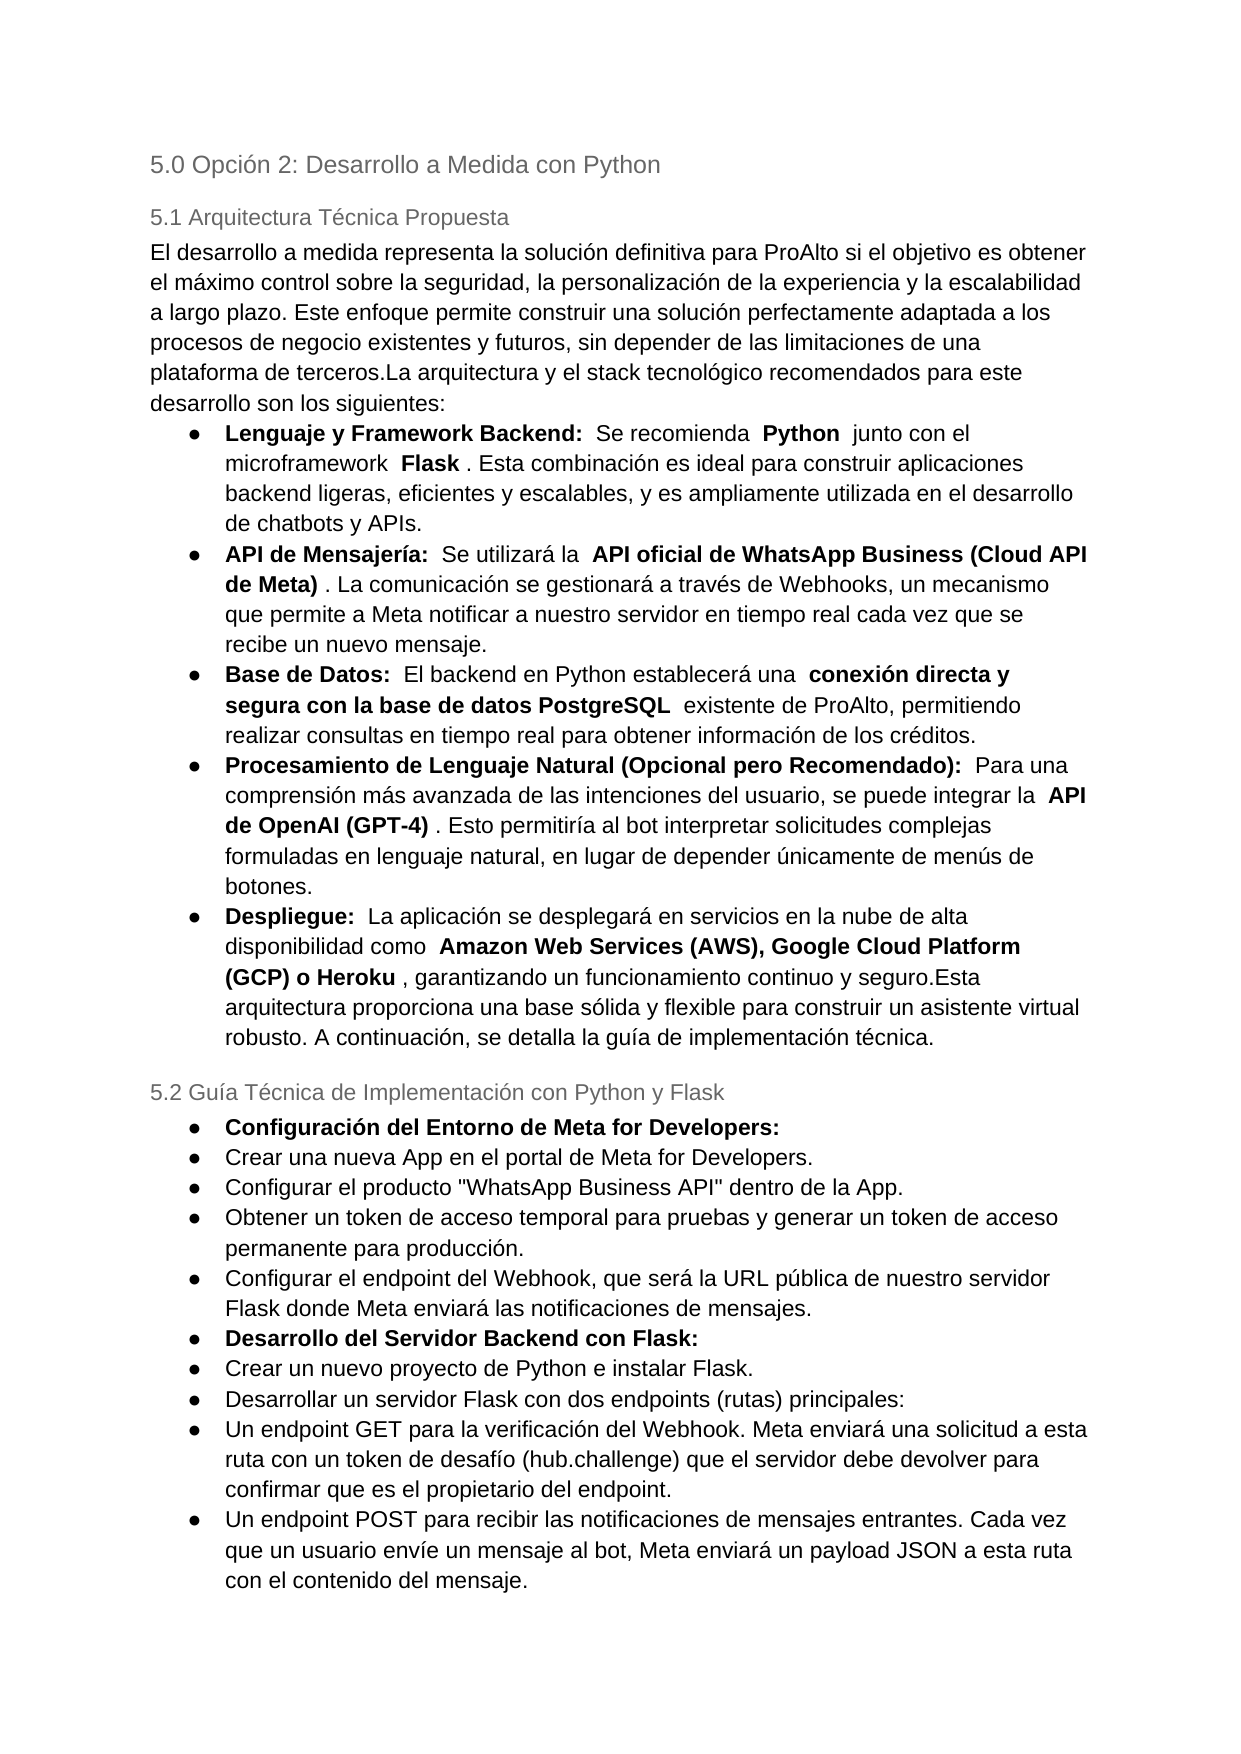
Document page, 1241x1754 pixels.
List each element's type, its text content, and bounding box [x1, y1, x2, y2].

list Procesamiento de Lenguaje Natural (Opcional pero Recomendado): Para una comprensión más avanzada de las intenciones del usuario, se puede integrar la API de OpenAI (GPT-4) . Esto permitiría al bot interpretar solicitudes complejas formuladas en lenguaje natural, en lugar de depender únicamente de menús de botones. [187, 752, 1090, 899]
list Configurar el endpoint del Webhook, que será la URL pública de nuestro servidor Flask donde Meta enviará las notificaciones de mensajes. [187, 1265, 1090, 1321]
subtitle 5.0 Opción 2: Desarrollo a Medida con Python [150, 150, 1090, 179]
subtitle 5.2 Guía Técnica de Implementación con Python y Flask [150, 1079, 1090, 1105]
list Crear un nuevo proyecto de Python e instalar Flask. [187, 1355, 1090, 1382]
list Obtener un token de acceso temporal para pruebas y generar un token de acceso permanente para producción. [187, 1204, 1090, 1261]
list Lenguaje y Framework Backend: Se recomienda Python junto con el microframework Flask . Esta combinación es ideal para construir aplicaciones backend ligeras, eficientes y escalables, y es ampliamente utilizada en el desarrollo de chatbots y APIs. [187, 420, 1090, 537]
list Base de Datos: El backend en Python establecerá una conexión directa y segura con la base de datos PostgreSQL existente de ProAlto, permitiendo realizar consultas en tiempo real para obtener información de los créditos. [187, 661, 1090, 748]
list Desarrollo del Servidor Backend con Flask: [187, 1325, 1090, 1352]
list Un endpoint GET para la verificación del Webhook. Meta enviará una solicitud a esta ruta con un token de desafío (hub.challenge) que el servidor debe devolver para confirmar que es el propietario del endpoint. [187, 1416, 1090, 1503]
list Configuración del Entorno de Meta for Developers: [187, 1114, 1090, 1140]
subtitle 5.1 Arquitectura Técnica Propuesta [150, 204, 1090, 230]
list Despliegue: La aplicación se desplegará en servicios en la nube de alta disponibilidad como Amazon Web Services (AWS), Google Cloud Platform (GCP) o Heroku , garantizando un funcionamiento continuo y seguro.Esta arquitectura proporciona una base sólida y flexible para construir un asistente virtual robusto. A continuación, se detalla la guía de implementación técnica. [187, 903, 1090, 1050]
list Desarrollar un servidor Flask con dos endpoints (rutas) principales: [187, 1386, 1090, 1412]
list Crear una nueva App en el portal de Meta for Developers. [187, 1144, 1090, 1170]
text El desarrollo a medida representa la solución definitiva para ProAlto si el objetivo es obtener el máximo control sobre la seguridad, la personalización de la experiencia y la escalabilidad a largo plazo. Este enfoque permite construir una solución perfectamente adaptada a los procesos de negocio existentes y futuros, sin depender de las limitaciones de una plataforma de terceros.La arquitectura y el stack tecnológico recomendados para este desarrollo son los siguientes: [150, 238, 1090, 416]
list Un endpoint POST para recibir las notificaciones de mensajes entrantes. Cada vez que un usuario envíe un mensaje al bot, Meta enviará un payload JSON a esta ruta con el contenido del mensaje. [187, 1506, 1090, 1593]
list API de Mensajería: Se utilizará la API oficial de WhatsApp Business (Cloud API de Meta) . La comunicación se gestionará a través de Webhooks, un mecanismo que permite a Meta notificar a nuestro servidor en tiempo real cada vez que se recibe un nuevo mensaje. [187, 541, 1090, 657]
list Configurar el producto "WhatsApp Business API" dentro de la App. [187, 1174, 1090, 1201]
